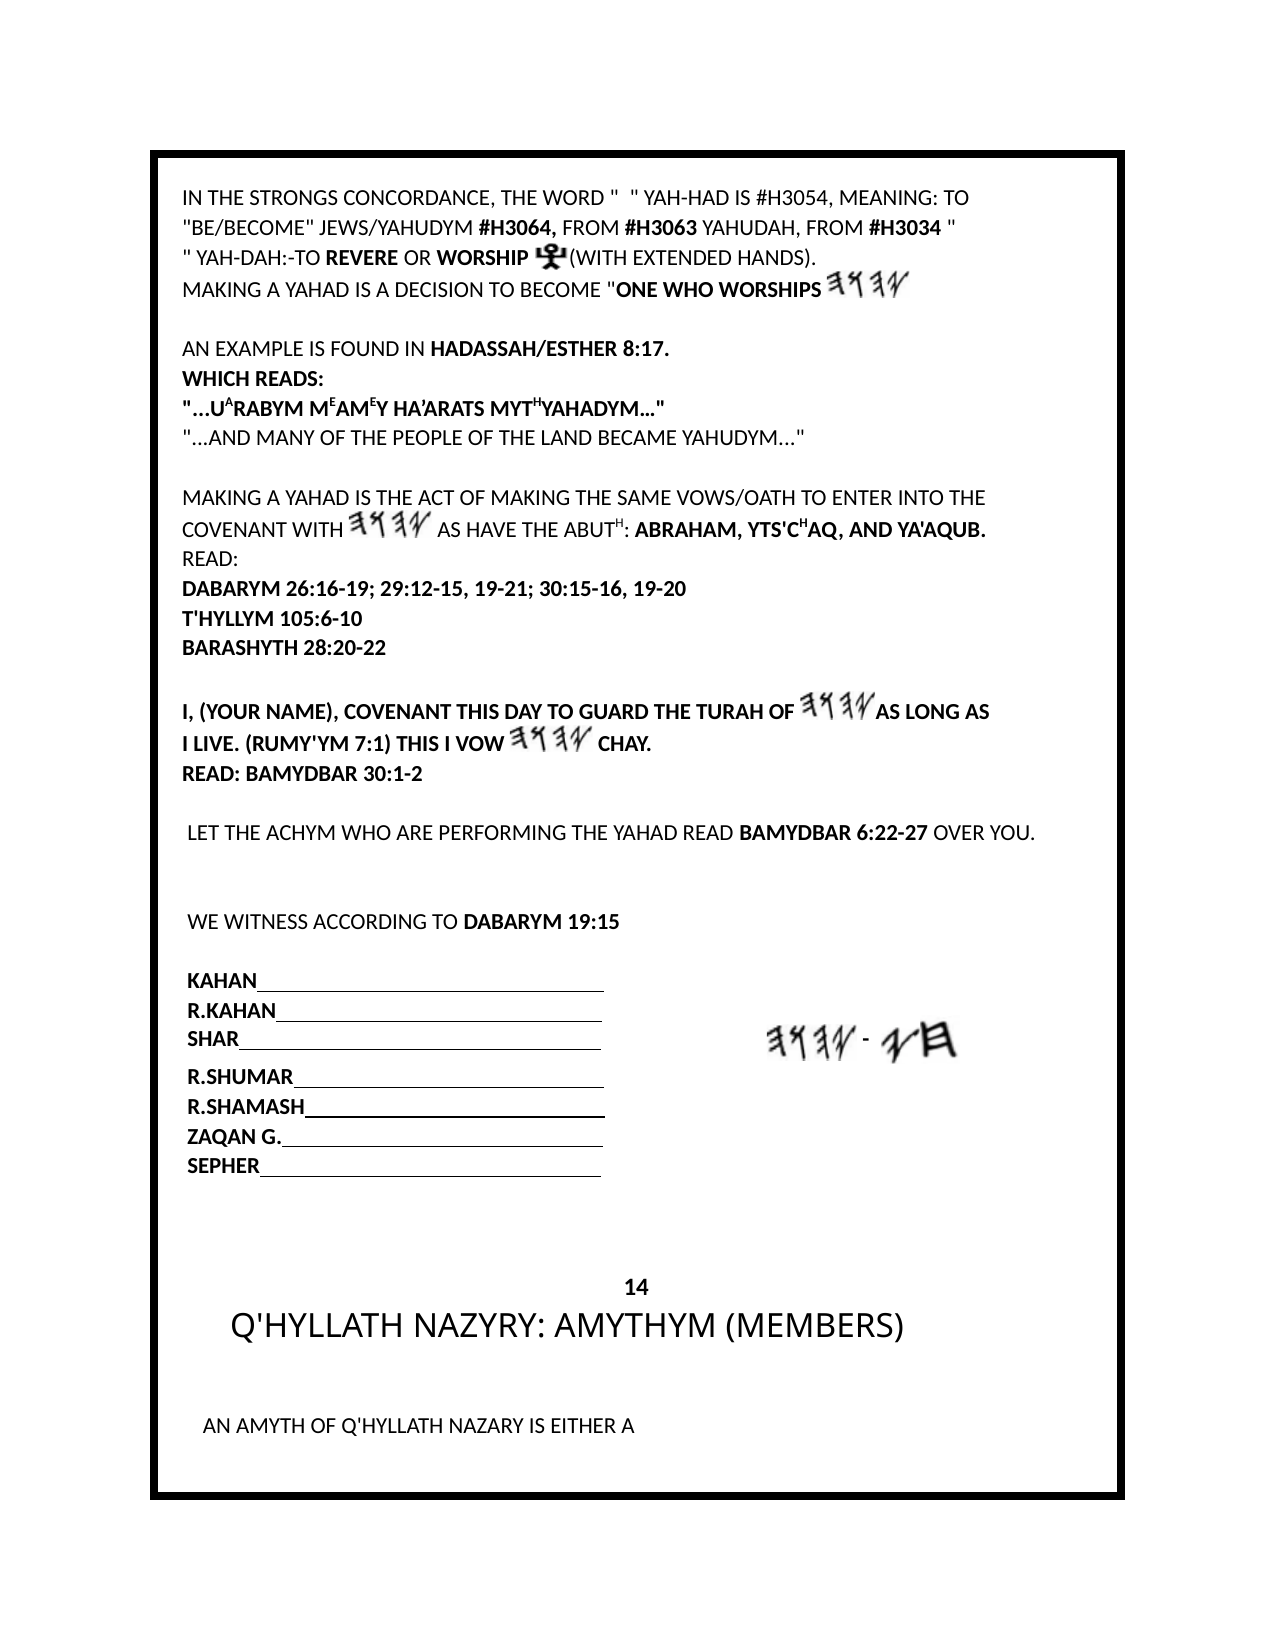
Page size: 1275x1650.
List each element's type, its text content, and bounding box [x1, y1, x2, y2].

text ZAQAN G. [182, 1120, 1093, 1150]
text [857, 1024, 920, 1061]
text WHICH READS: [182, 362, 1093, 392]
text LET THE ACHYM WHO ARE PERFORMING THE YAHAD READ BAMYDBAR 6:22-27 OVER YOU. [182, 817, 1093, 846]
text KAHAN [182, 965, 1093, 995]
text BARASHYTH 28:20-22 [182, 632, 1093, 662]
picture [880, 1015, 960, 1064]
text AN AMYTH OF Q'HYLLATH NAZARY IS EITHER A [182, 1409, 1093, 1439]
text Q'HYLLATH NAZYRY: AMYTHYM (MEMBERS) [182, 1302, 1093, 1347]
text SHAR - [182, 1024, 766, 1061]
text 14 [182, 1271, 1093, 1302]
text R.SHAMASH [182, 1091, 1093, 1120]
text "...AND MANY OF THE PEOPLE OF THE LAND BECAME YAHUDYM..." [182, 422, 1093, 451]
text "...UARABYM MEAMEY HA’ARATS MYTHYAHADYM…" [182, 392, 1093, 422]
text READ: BAMYDBAR 30:1-2 [182, 757, 1093, 787]
text DABARYM 26:16-19; 29:12-15, 19-21; 30:15-16, 19-20 [182, 572, 1093, 602]
text READ: [182, 543, 1093, 572]
text T'HYLLYM 105:6-10 [182, 602, 1093, 632]
text WE WITNESS ACCORDING TO DABARYM 19:15 [182, 906, 1093, 935]
text IN THE STRONGS CONCORDANCE, THE WORD " " YAH-HAD IS #H3054, MEANING: TO "BE/BECOME" JEWS/YAHUDYM #H3064, FROM #H3063 YAHUDAH, FROM #H3034 " " YAH-DAH:-TO REVERE OR WORSHIP (WITH EXTENDED HANDS). [182, 182, 1093, 271]
text [960, 1024, 1093, 1061]
picture [534, 242, 569, 270]
text SEPHER [182, 1150, 1093, 1179]
text MAKING A YAHAD IS THE ACT OF MAKING THE SAME VOWS/OATH TO ENTER INTO THE COVENANT WITH AS HAVE THE ABUTH: ABRAHAM, YTS'CHAQ, AND YA'AQUB. [182, 481, 1093, 543]
text I, (YOUR NAME), COVENANT THIS DAY TO GUARD THE TURAH OF AS LONG AS I LIVE. (RUMY'YM 7:1) THIS I VOW CHAY. [182, 691, 1093, 757]
text AN EXAMPLE IS FOUND IN HADASSAH/ESTHER 8:17. [182, 333, 1093, 362]
text MAKING A YAHAD IS A DECISION TO BECOME "ONE WHO WORSHIPS [182, 271, 1093, 303]
text R.SHUMAR [182, 1061, 1093, 1091]
text R.KAHAN [182, 995, 1093, 1024]
